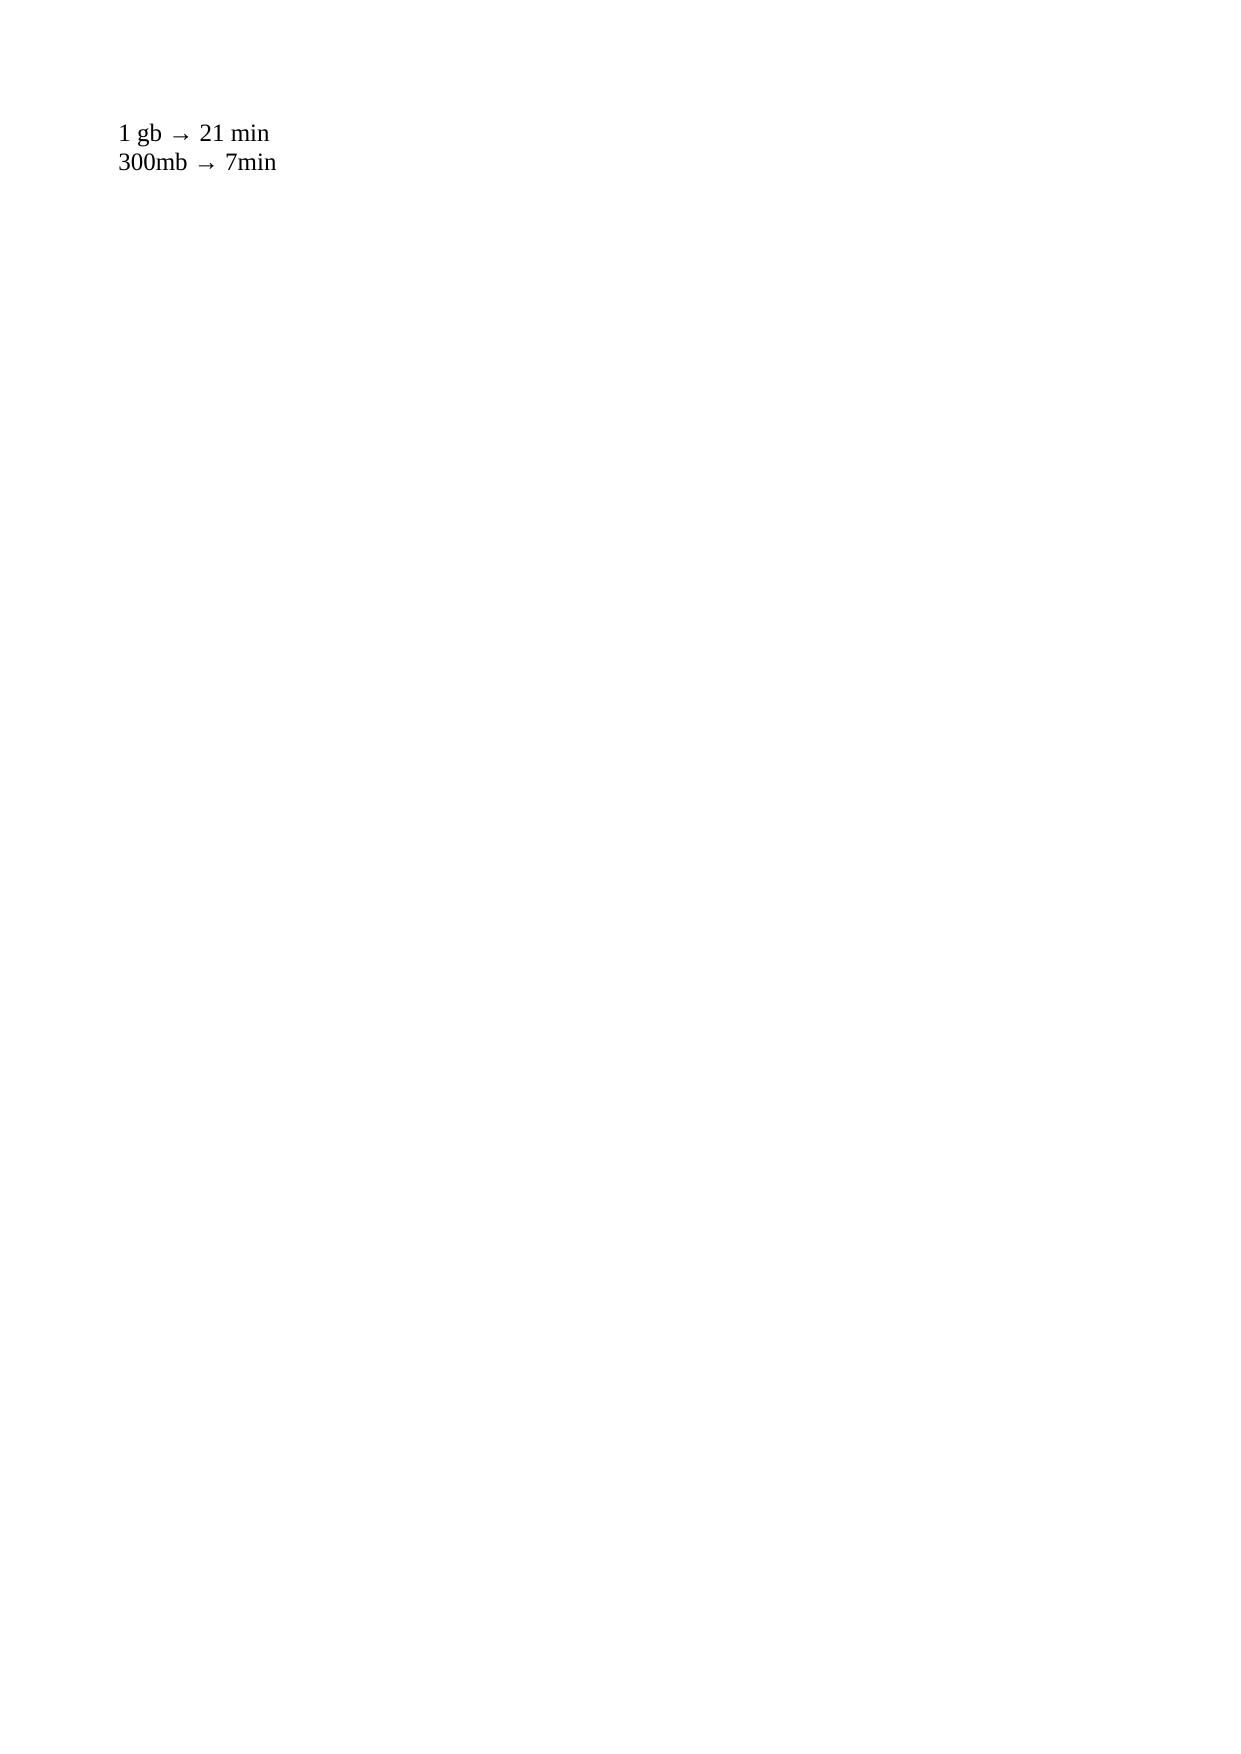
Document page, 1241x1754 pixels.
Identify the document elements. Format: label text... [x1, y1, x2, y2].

text 300mb → 7min [118, 147, 1122, 176]
text 1 gb → 21 min [118, 118, 1122, 147]
